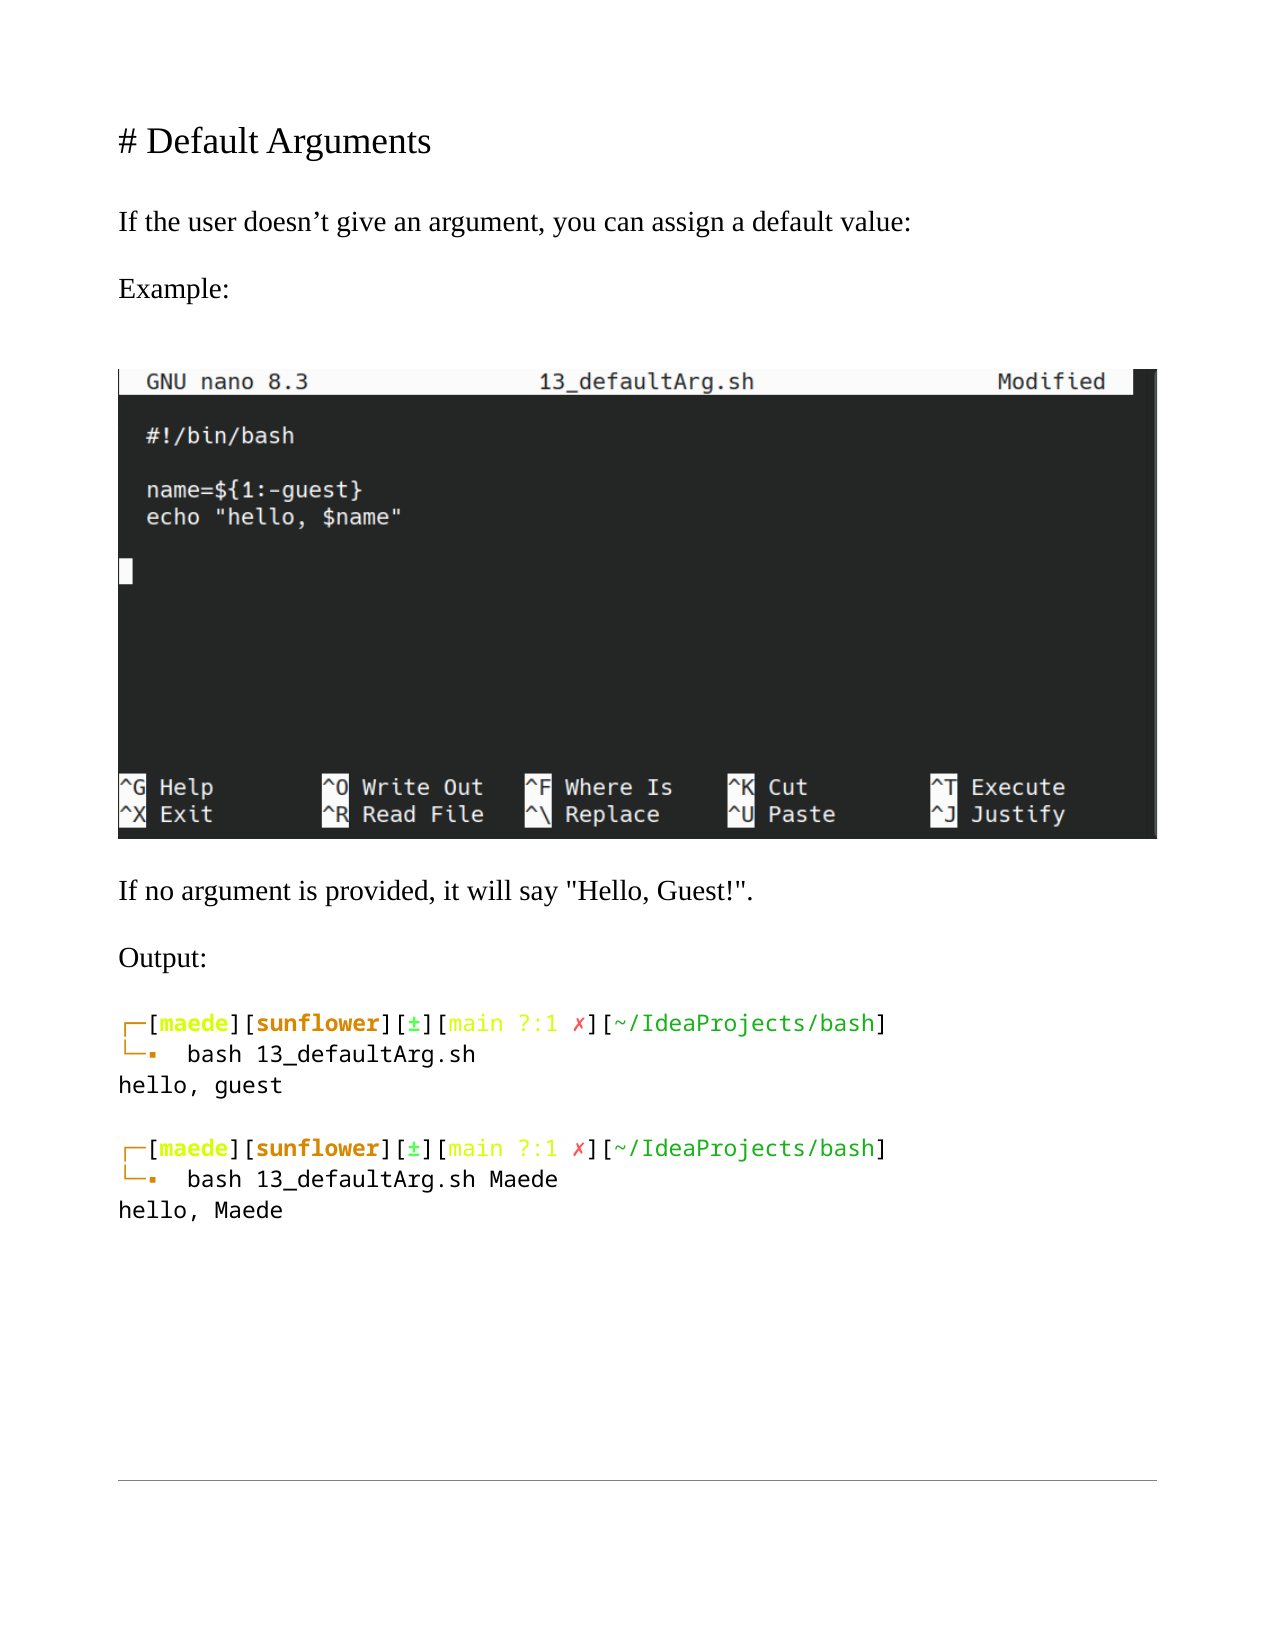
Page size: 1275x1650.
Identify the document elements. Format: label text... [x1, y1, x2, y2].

picture [118, 369, 1158, 839]
text Example: [118, 271, 1157, 305]
text ┌─[maede][sunflower][±][main ?:1 ✗][~/IdeaProjects/bash] └─▪ bash 13_defaultArg.sh hello, guest ┌─[maede][sunflower][±][main ?:1 ✗][~/IdeaProjects/bash] └─▪ bash 13_defaultArg.sh Maede hello, Maede [118, 1007, 1157, 1252]
text If the user doesn’t give an argument, you can assign a default value: [118, 204, 1157, 238]
text If no argument is provided, it will say "Hello, Guest!". [118, 873, 1157, 906]
text # Default Arguments [118, 118, 1157, 161]
text Output: [118, 940, 1157, 973]
